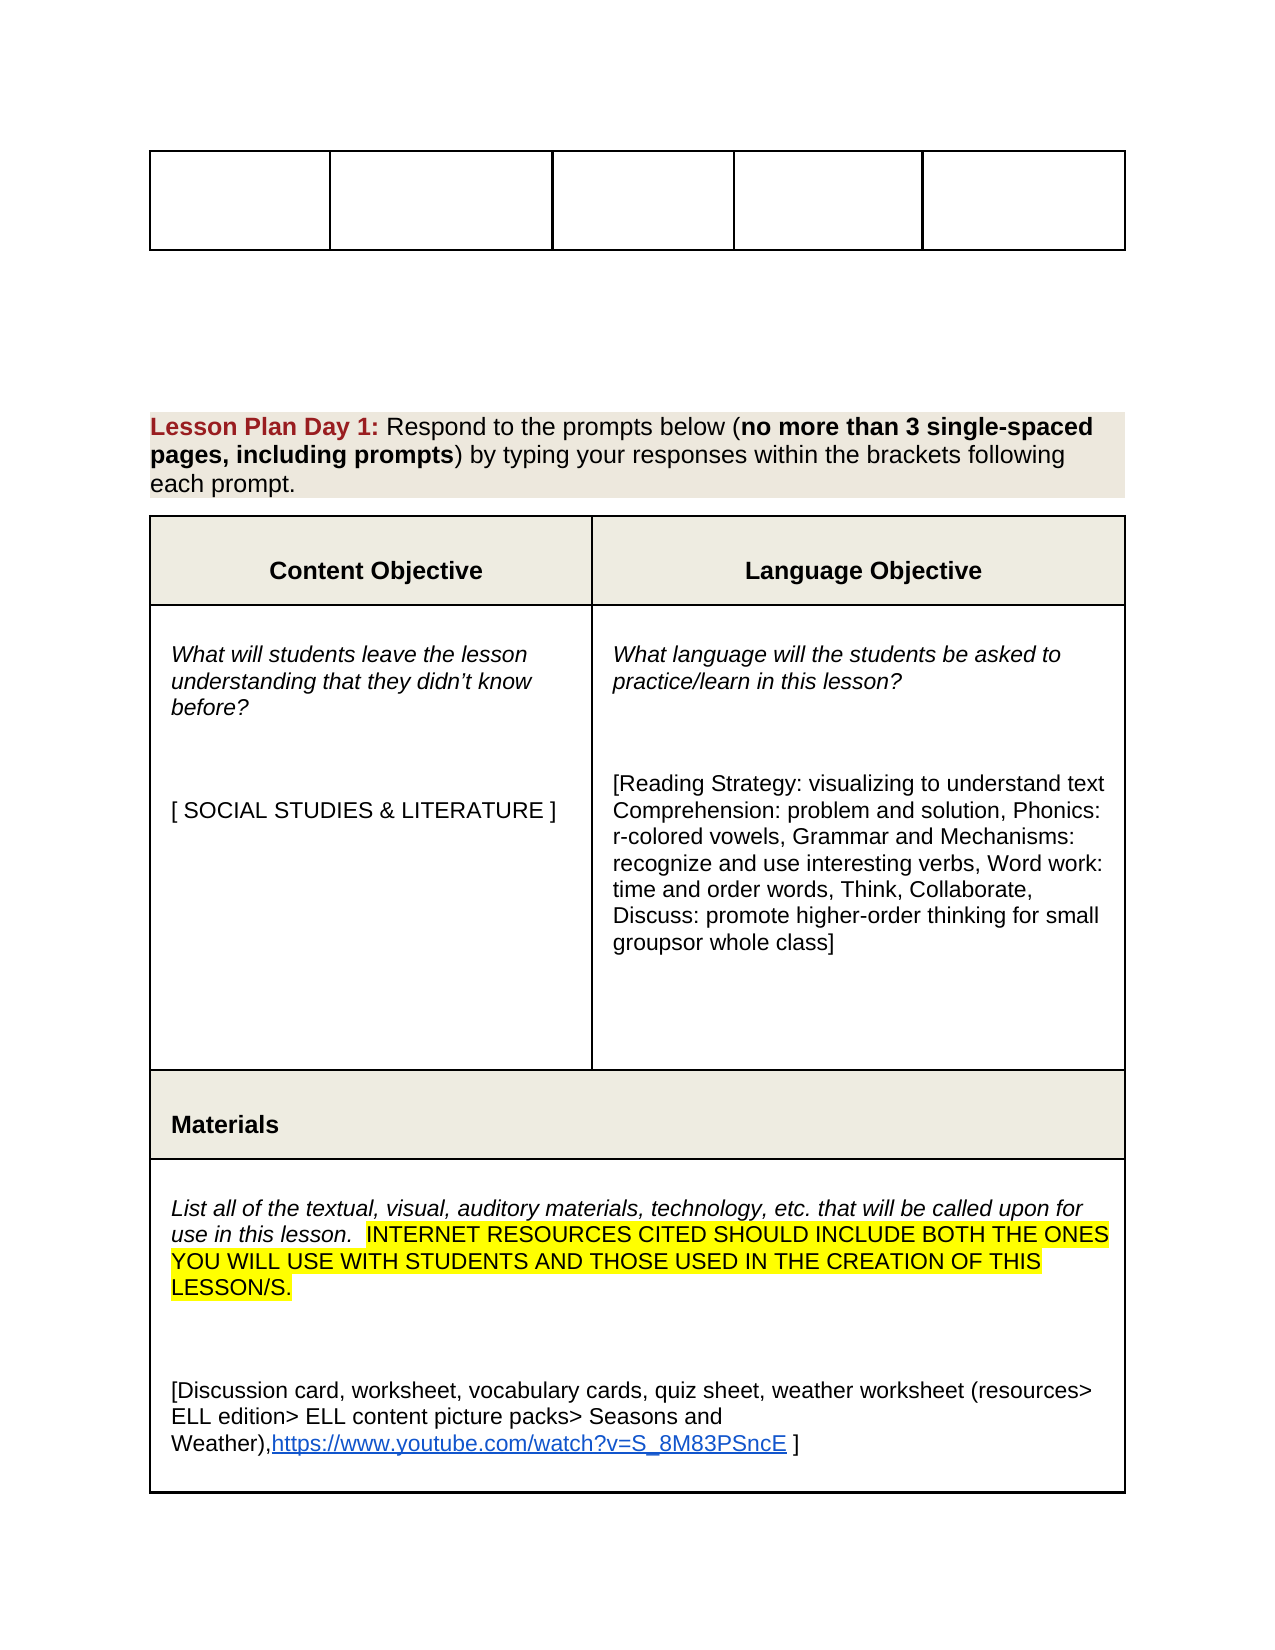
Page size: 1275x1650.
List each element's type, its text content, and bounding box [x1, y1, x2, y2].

text Lesson Plan Day 1: Respond to the prompts below (no more than 3 single-spaced pages, including prompts) by typing your responses within the brackets following each prompt. [150, 412, 1125, 498]
table_cell [734, 251, 922, 298]
table_cell List all of the textual, visual, auditory materials, technology, etc. that will be called upon for use in this lesson. INTERNET RESOURCES CITED SHOULD INCLUDE BOTH THE ONES YOU WILL USE WITH STUDENTS AND THOSE USED IN THE CREATION OF THIS LESSON/S. [Discussion card, worksheet, vocabulary cards, quiz sheet, weather worksheet (resources> ELL edition> ELL content picture packs> Seasons and Weather),https://www.youtube.com/watch?v=S_8M83PSncE ] [151, 1160, 1124, 1491]
table_cell [924, 152, 1124, 249]
table_cell [150, 251, 330, 298]
table_cell [735, 152, 921, 249]
table_cell [331, 152, 551, 249]
table_cell [151, 152, 329, 249]
table_header Content Objective [151, 517, 591, 604]
table_cell [554, 152, 733, 249]
table_cell What language will the students be asked to practice/learn in this lesson? [Reading Strategy: visualizing to understand text Comprehension: problem and solution, Phonics: r-colored vowels, Grammar and Mechanisms: recognize and use interesting verbs, Word work: time and order words, Think, Collaborate, Discuss: promote higher-order thinking for small groupsor whole class] [593, 606, 1124, 1068]
table_cell [330, 251, 552, 298]
table_cell What will students leave the lesson understanding that they didn’t know before? [ SOCIAL STUDIES & LITERATURE ] [151, 606, 591, 1068]
table_cell [923, 251, 1125, 298]
table_header Language Objective [593, 517, 1124, 604]
table_cell [634, 251, 734, 298]
table_cell [553, 251, 633, 298]
table_cell Materials [151, 1071, 1124, 1158]
